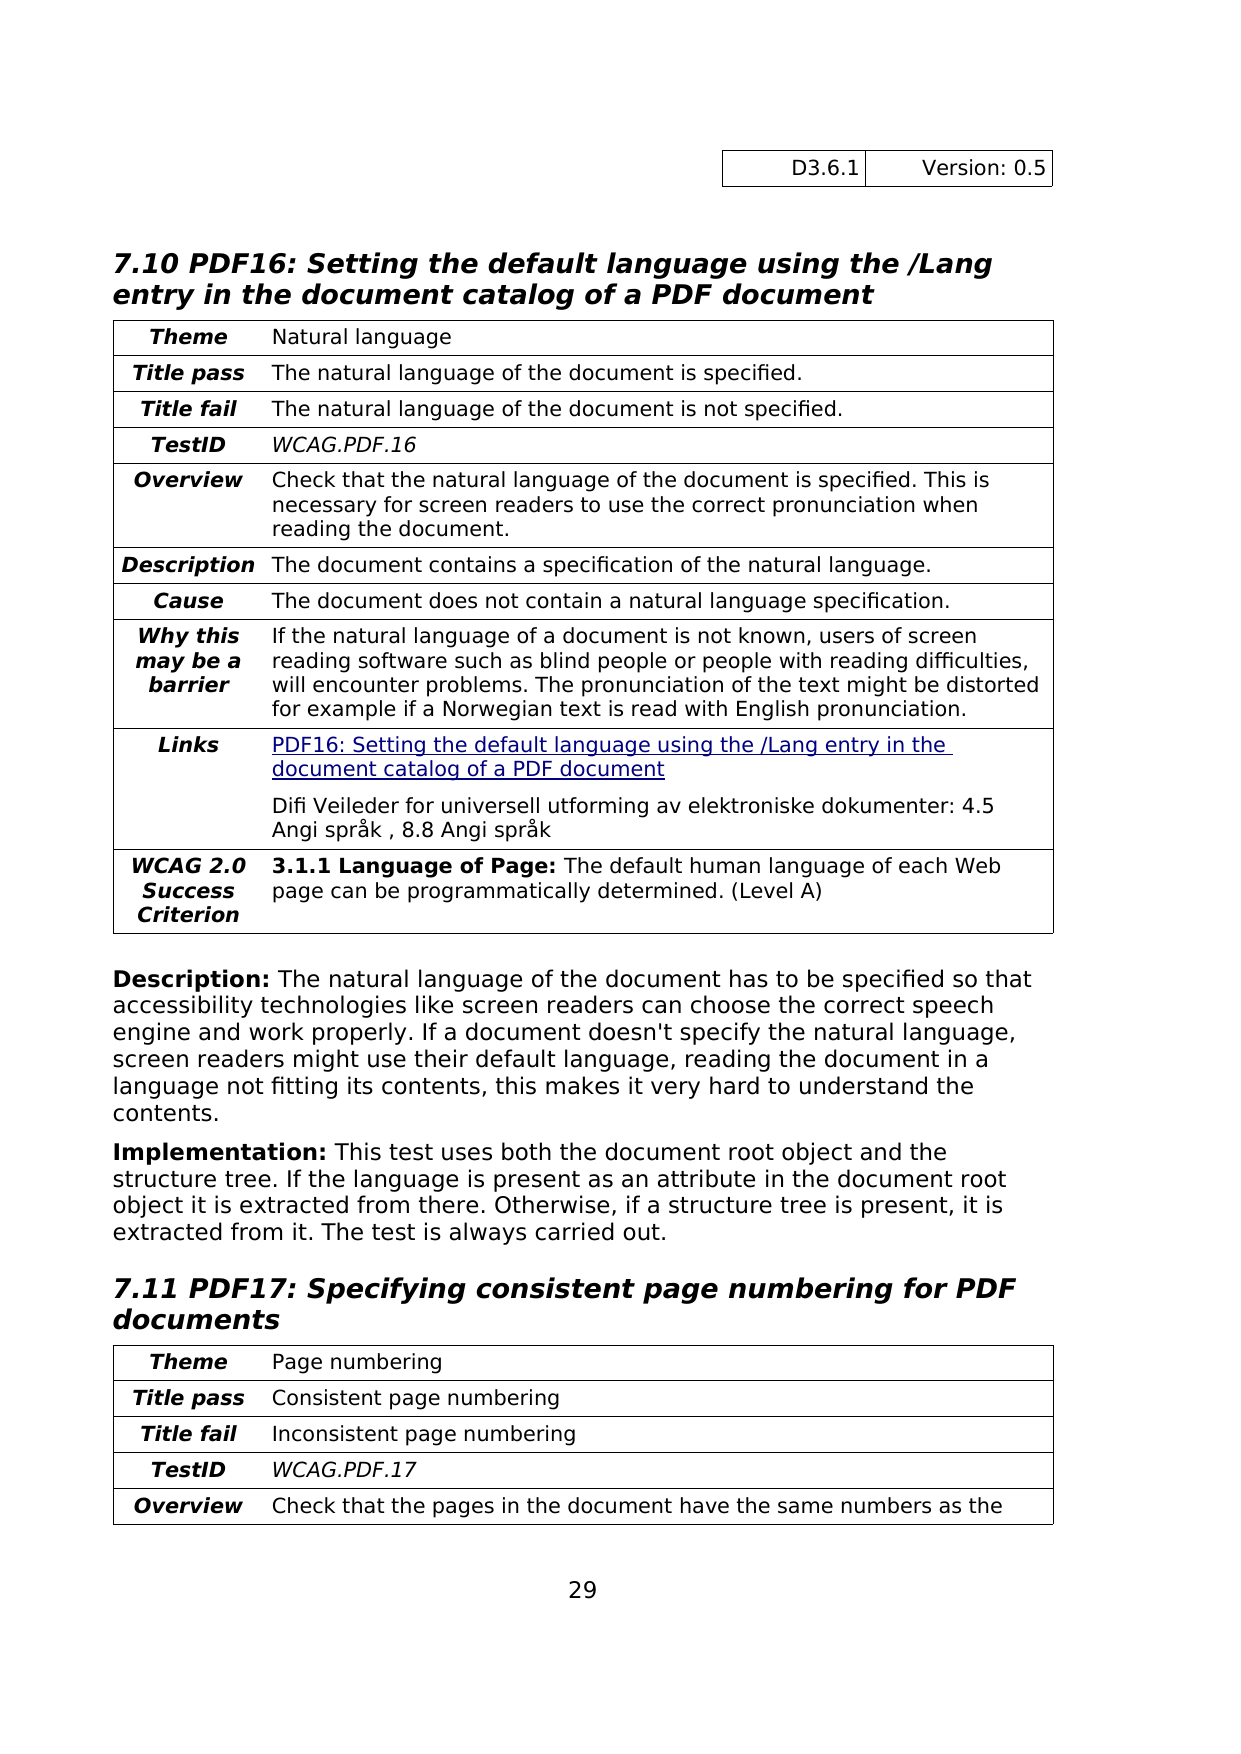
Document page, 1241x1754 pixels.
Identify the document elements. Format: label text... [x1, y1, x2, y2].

subtitle PDF17: Specifying consistent page numbering for PDF documents [112, 1273, 1053, 1336]
table_header Theme [114, 321, 266, 355]
table_cell Check that the natural language of the document is specified. This is necessary for screen readers to use the correct pronunciation when reading the document. [266, 464, 1053, 547]
table_cell The natural language of the document is specified. [266, 356, 1053, 391]
table_cell The natural language of the document is not specified. [266, 392, 1053, 427]
table_cell Consistent page numbering [266, 1381, 1053, 1416]
table_cell WCAG.PDF.16 [266, 428, 1053, 463]
table_cell Cause [114, 584, 266, 619]
table_cell WCAG.PDF.17 [266, 1453, 1053, 1488]
text Implementation: This test uses both the document root object and the structure tree. If the language is present as an attribute in the document root object it is extracted from there. Otherwise, if a structure tree is present, it is extracted from it. The test is always carried out. [112, 1139, 1053, 1246]
table_cell 3.1.1 Language of Page: The default human language of each Web page can be programmatically determined. (Level A) [266, 850, 1053, 933]
text Description: The natural language of the document has to be specified so that accessibility technologies like screen readers can choose the correct speech engine and work properly. If a document doesn't specify the natural language, screen readers might use their default language, reading the document in a language not fitting its contents, this makes it very hard to understand the contents. [112, 966, 1053, 1126]
table_cell TestID [114, 1453, 266, 1488]
table_cell PDF16: Setting the default language using the /Lang entry in the document catalog of a PDF document Difi Veileder for universell utforming av elektroniske dokumenter: 4.5 Angi språk , 8.8 Angi språk [266, 729, 1053, 849]
table_cell Title pass [114, 1381, 266, 1416]
table_header Theme [114, 1346, 266, 1380]
subtitle PDF16: Setting the default language using the /Lang entry in the document catalog of a PDF document [112, 248, 1053, 311]
table_cell Overview [114, 464, 266, 547]
table_cell Inconsistent page numbering [266, 1417, 1053, 1452]
table_cell The document does not contain a natural language specification. [266, 584, 1053, 619]
table_cell Title fail [114, 392, 266, 427]
table_cell Links [114, 729, 266, 849]
table_cell Why this may be a barrier [114, 620, 266, 728]
table_cell The document contains a specification of the natural language. [266, 548, 1053, 583]
table_cell TestID [114, 428, 266, 463]
table_cell Title fail [114, 1417, 266, 1452]
table_cell WCAG 2.0 Success Criterion [114, 850, 266, 933]
table_cell Title pass [114, 356, 266, 391]
table_cell Overview [114, 1489, 266, 1524]
table_cell If the natural language of a document is not known, users of screen reading software such as blind people or people with reading difficulties, will encounter problems. The pronunciation of the text might be distorted for example if a Norwegian text is read with English pronunciation. [266, 620, 1053, 728]
table_cell Check that the pages in the document have the same numbers as the [266, 1489, 1053, 1524]
table_header Natural language [266, 321, 1053, 355]
table_cell Description [114, 548, 266, 583]
table_header Page numbering [266, 1346, 1053, 1380]
